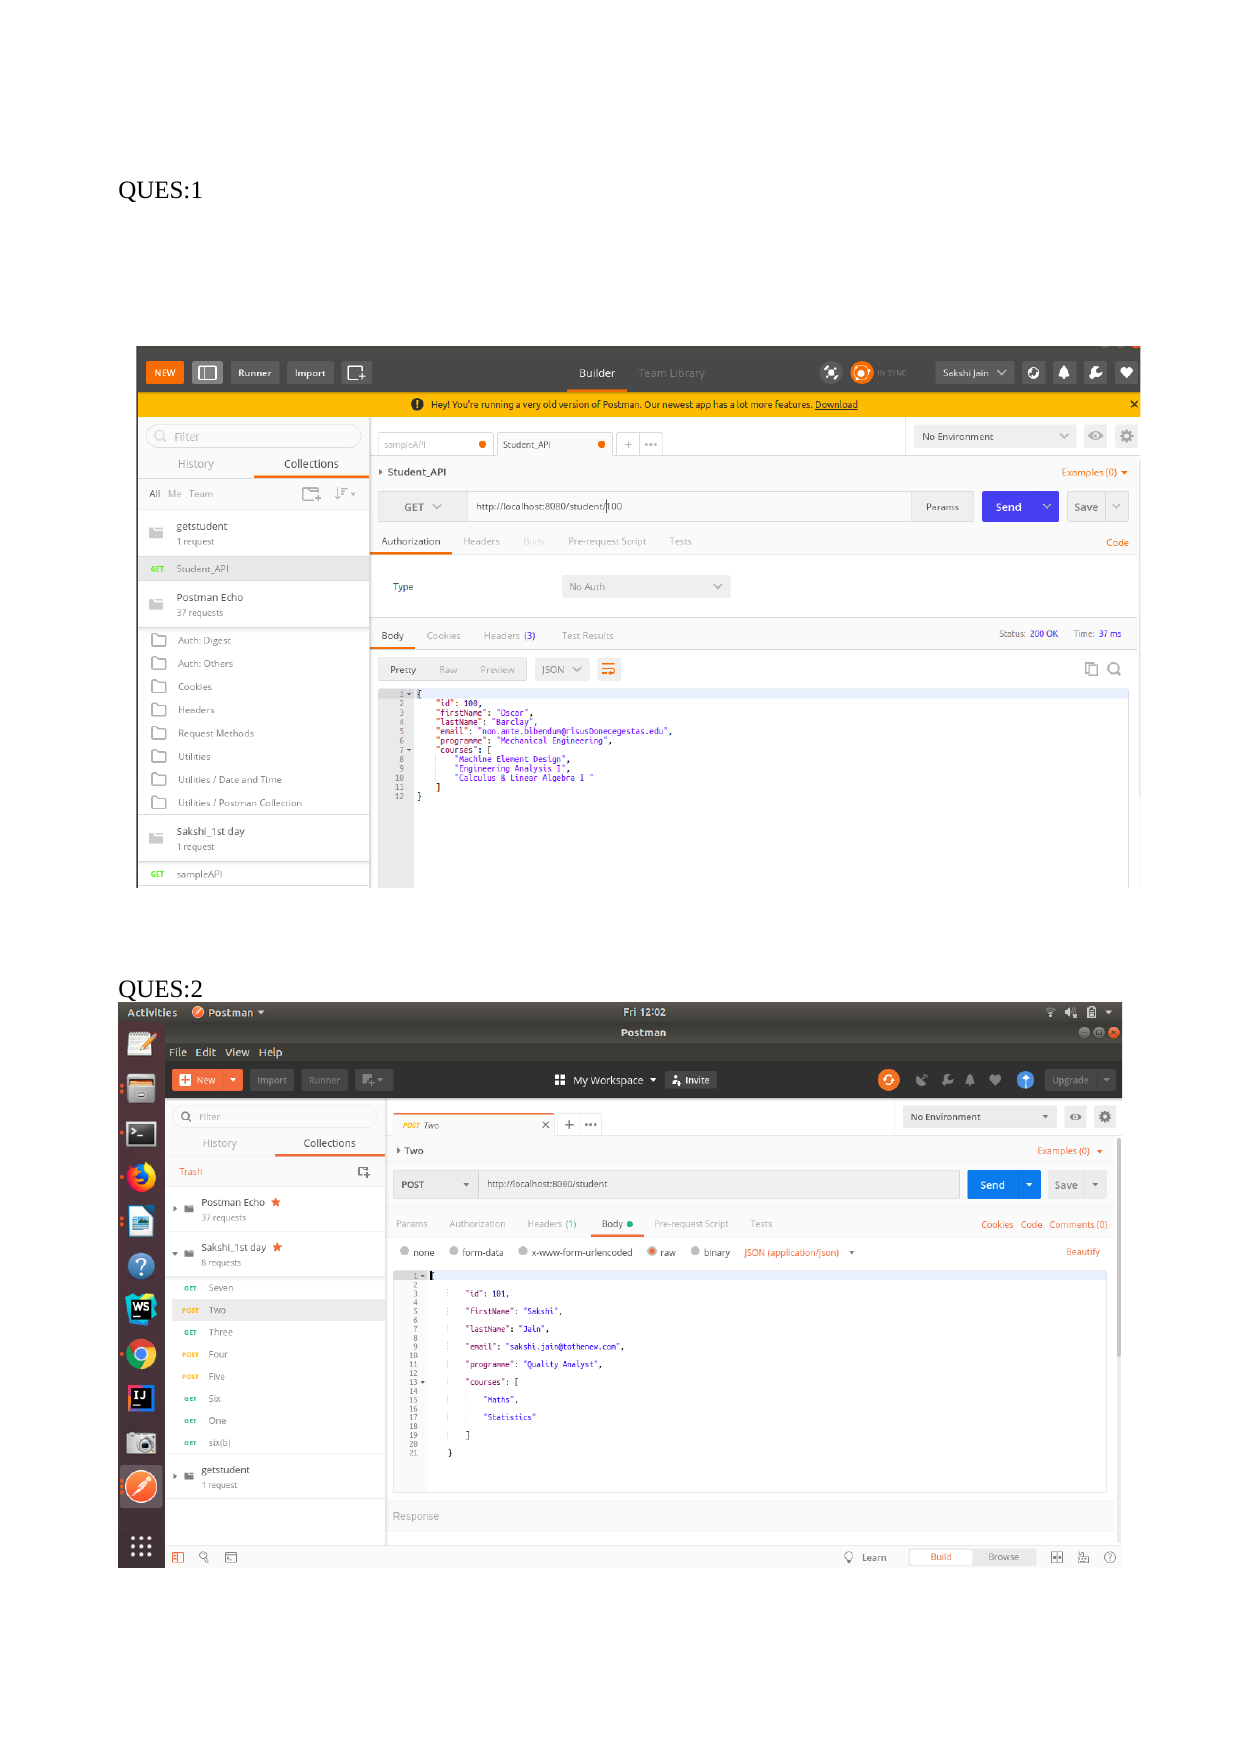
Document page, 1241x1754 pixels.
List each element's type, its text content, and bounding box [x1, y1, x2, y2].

picture [136, 346, 1141, 888]
text QUES:1 [118, 176, 1122, 204]
text QUES:2 [118, 974, 1122, 1002]
picture [118, 1002, 1123, 1568]
